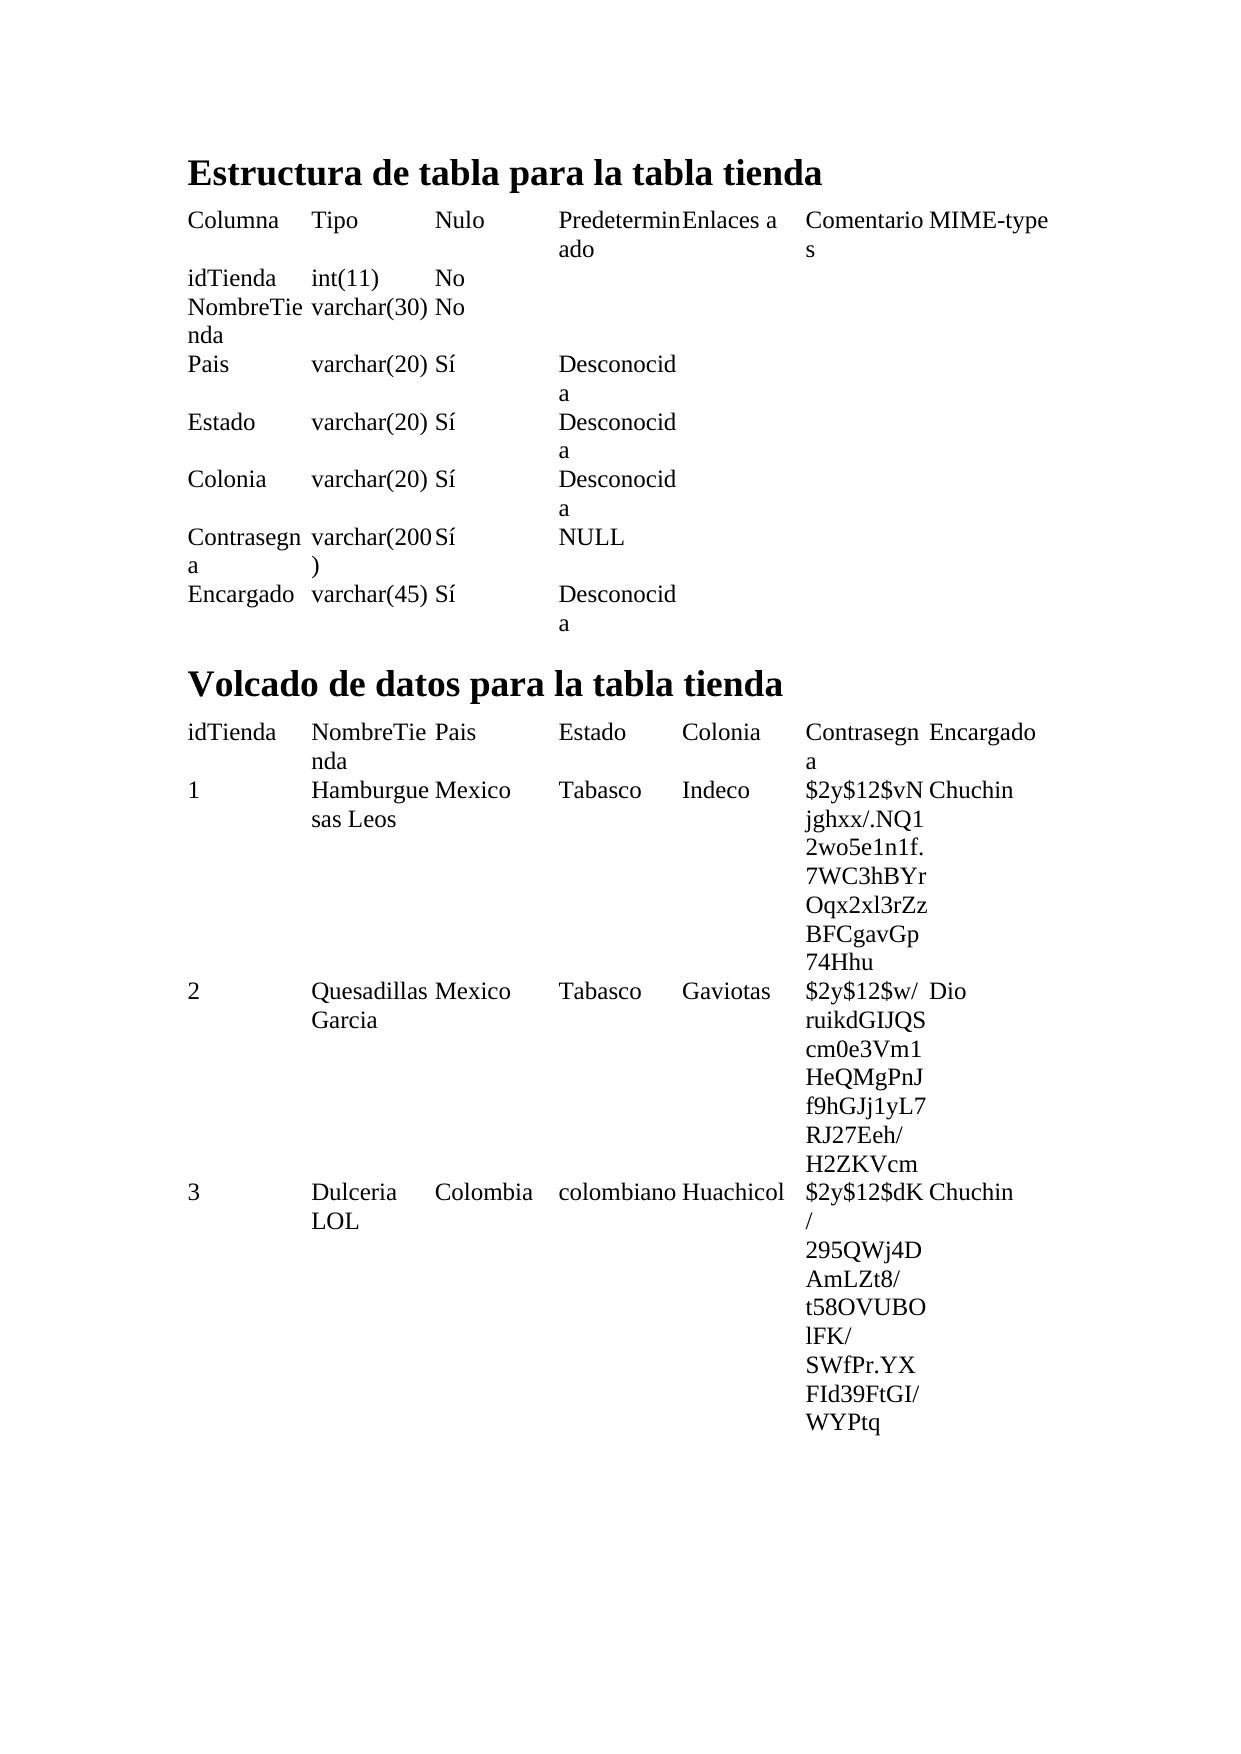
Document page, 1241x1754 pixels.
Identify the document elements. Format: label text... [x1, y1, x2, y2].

table_cell No [435, 263, 558, 292]
table_cell [558, 263, 682, 292]
table_cell varchar(30) [311, 292, 434, 349]
table_cell Pais [188, 349, 311, 407]
table_cell varchar(20) [311, 349, 434, 407]
table_cell Indeco [682, 775, 805, 976]
table_header Estado [558, 718, 682, 775]
table_header MIME-type [929, 206, 1053, 263]
subtitle Estructura de tabla para la tabla tienda [187, 150, 1053, 193]
table_cell varchar(20) [311, 464, 434, 522]
table_cell NULL [558, 522, 682, 579]
table_cell Quesadillas Garcia [311, 976, 434, 1177]
table_cell Colombia [435, 1178, 558, 1436]
table_cell [805, 292, 929, 349]
table_cell Sí [435, 349, 558, 407]
table_cell $2y$12$dK/295QWj4DAmLZt8/t58OVUBOlFK/SWfPr.YXFId39FtGI/WYPtq [805, 1178, 929, 1436]
table_cell Dulceria LOL [311, 1178, 434, 1436]
table_cell Hamburguesas Leos [311, 775, 434, 976]
subtitle Volcado de datos para la tabla tienda [187, 662, 1053, 705]
table_header idTienda [188, 718, 311, 775]
table_cell 3 [188, 1178, 311, 1436]
table_cell colombiano [558, 1178, 682, 1436]
table_header Columna [188, 206, 311, 263]
table_cell No [435, 292, 558, 349]
table_cell [682, 464, 805, 522]
table_cell Mexico [435, 775, 558, 976]
table_header Enlaces a [682, 206, 805, 263]
table_cell varchar(20) [311, 407, 434, 464]
table_cell varchar(200) [311, 522, 434, 579]
table_cell [682, 407, 805, 464]
table_header NombreTienda [311, 718, 434, 775]
table_cell Desconocida [558, 349, 682, 407]
table_cell [682, 579, 805, 637]
table_cell Sí [435, 407, 558, 464]
table_cell [805, 522, 929, 579]
table_cell Desconocida [558, 464, 682, 522]
table_cell Encargado [188, 579, 311, 637]
table_cell Sí [435, 464, 558, 522]
table_cell [805, 349, 929, 407]
table_cell [682, 522, 805, 579]
table_cell Estado [188, 407, 311, 464]
table_header Nulo [435, 206, 558, 263]
table_header Contrasegna [805, 718, 929, 775]
table_cell int(11) [311, 263, 434, 292]
table_cell Desconocida [558, 579, 682, 637]
table_cell Colonia [188, 464, 311, 522]
table_cell [805, 407, 929, 464]
table_cell 2 [188, 976, 311, 1177]
table_cell $2y$12$w/ruikdGIJQScm0e3Vm1HeQMgPnJf9hGJj1yL7RJ27Eeh/H2ZKVcm [805, 976, 929, 1177]
table_cell [682, 292, 805, 349]
table_header Tipo [311, 206, 434, 263]
table_cell Desconocida [558, 407, 682, 464]
table_cell Dio [929, 976, 1053, 1177]
table_cell varchar(45) [311, 579, 434, 637]
table_cell [682, 263, 805, 292]
table_header Encargado [929, 718, 1053, 775]
table_cell Sí [435, 579, 558, 637]
table_header Comentarios [805, 206, 929, 263]
table_header Pais [435, 718, 558, 775]
table_cell [805, 579, 929, 637]
table_header Predeterminado [558, 206, 682, 263]
table_cell [805, 263, 929, 292]
table_cell Gaviotas [682, 976, 805, 1177]
table_cell $2y$12$vNjghxx/.NQ12wo5e1n1f.7WC3hBYrOqx2xl3rZzBFCgavGp74Hhu [805, 775, 929, 976]
table_cell Sí [435, 522, 558, 579]
table_cell Contrasegna [188, 522, 311, 579]
table_cell Chuchin [929, 1178, 1053, 1436]
table_cell Tabasco [558, 976, 682, 1177]
table_cell Huachicol [682, 1178, 805, 1436]
table_cell NombreTienda [188, 292, 311, 349]
table_header Colonia [682, 718, 805, 775]
table_cell 1 [188, 775, 311, 976]
table_cell Mexico [435, 976, 558, 1177]
table_cell Tabasco [558, 775, 682, 976]
table_cell [558, 292, 682, 349]
table_cell idTienda [188, 263, 311, 292]
table_cell Chuchin [929, 775, 1053, 976]
table_cell [682, 349, 805, 407]
table_cell [805, 464, 929, 522]
